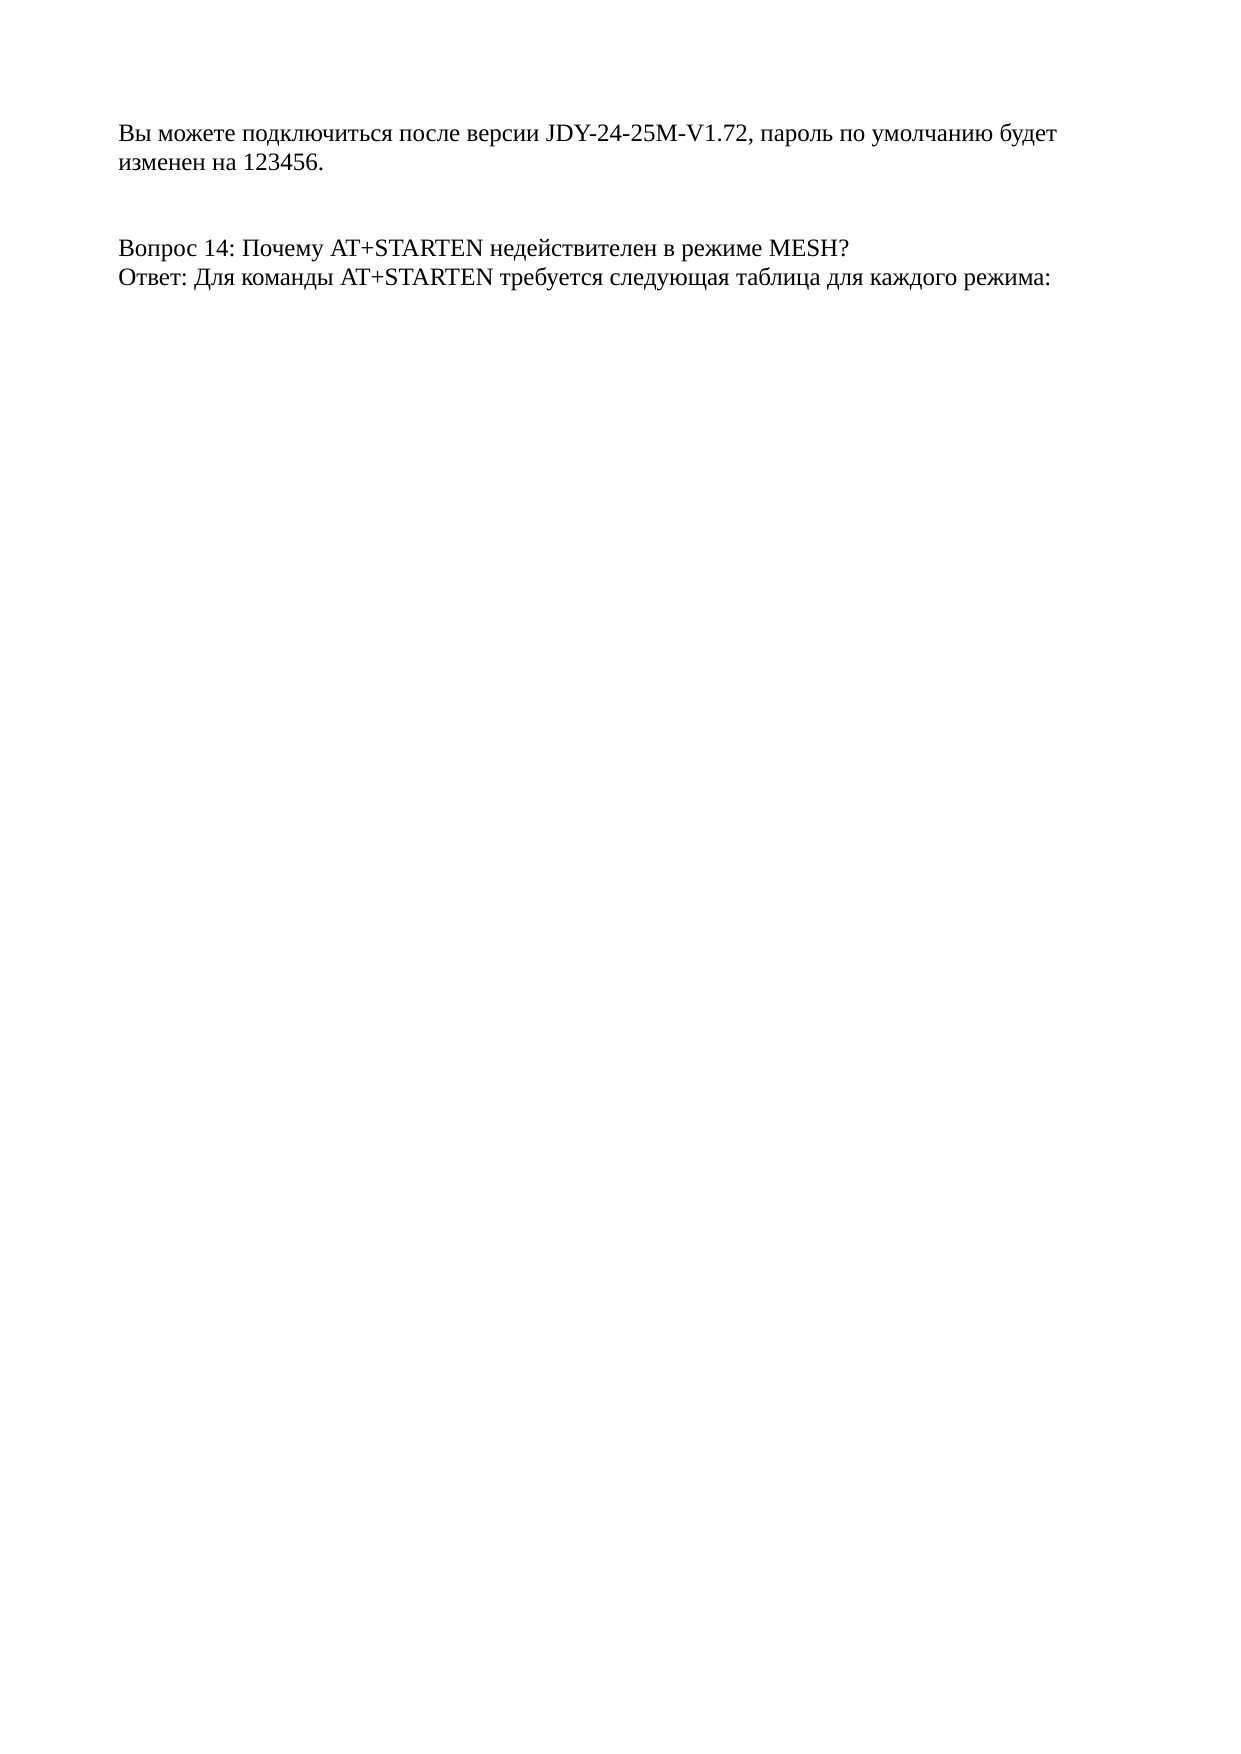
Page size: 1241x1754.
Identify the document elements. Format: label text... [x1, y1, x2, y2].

text Вопрос 14: Почему AT+STARTEN недействителен в режиме MESH? [118, 233, 1122, 262]
text Ответ: Для команды AT+STARTEN требуется следующая таблица для каждого режима: [118, 262, 1122, 291]
text Вы можете подключиться после версии JDY-24-25M-V1.72, пароль по умолчанию будет изменен на 123456. [118, 118, 1122, 176]
